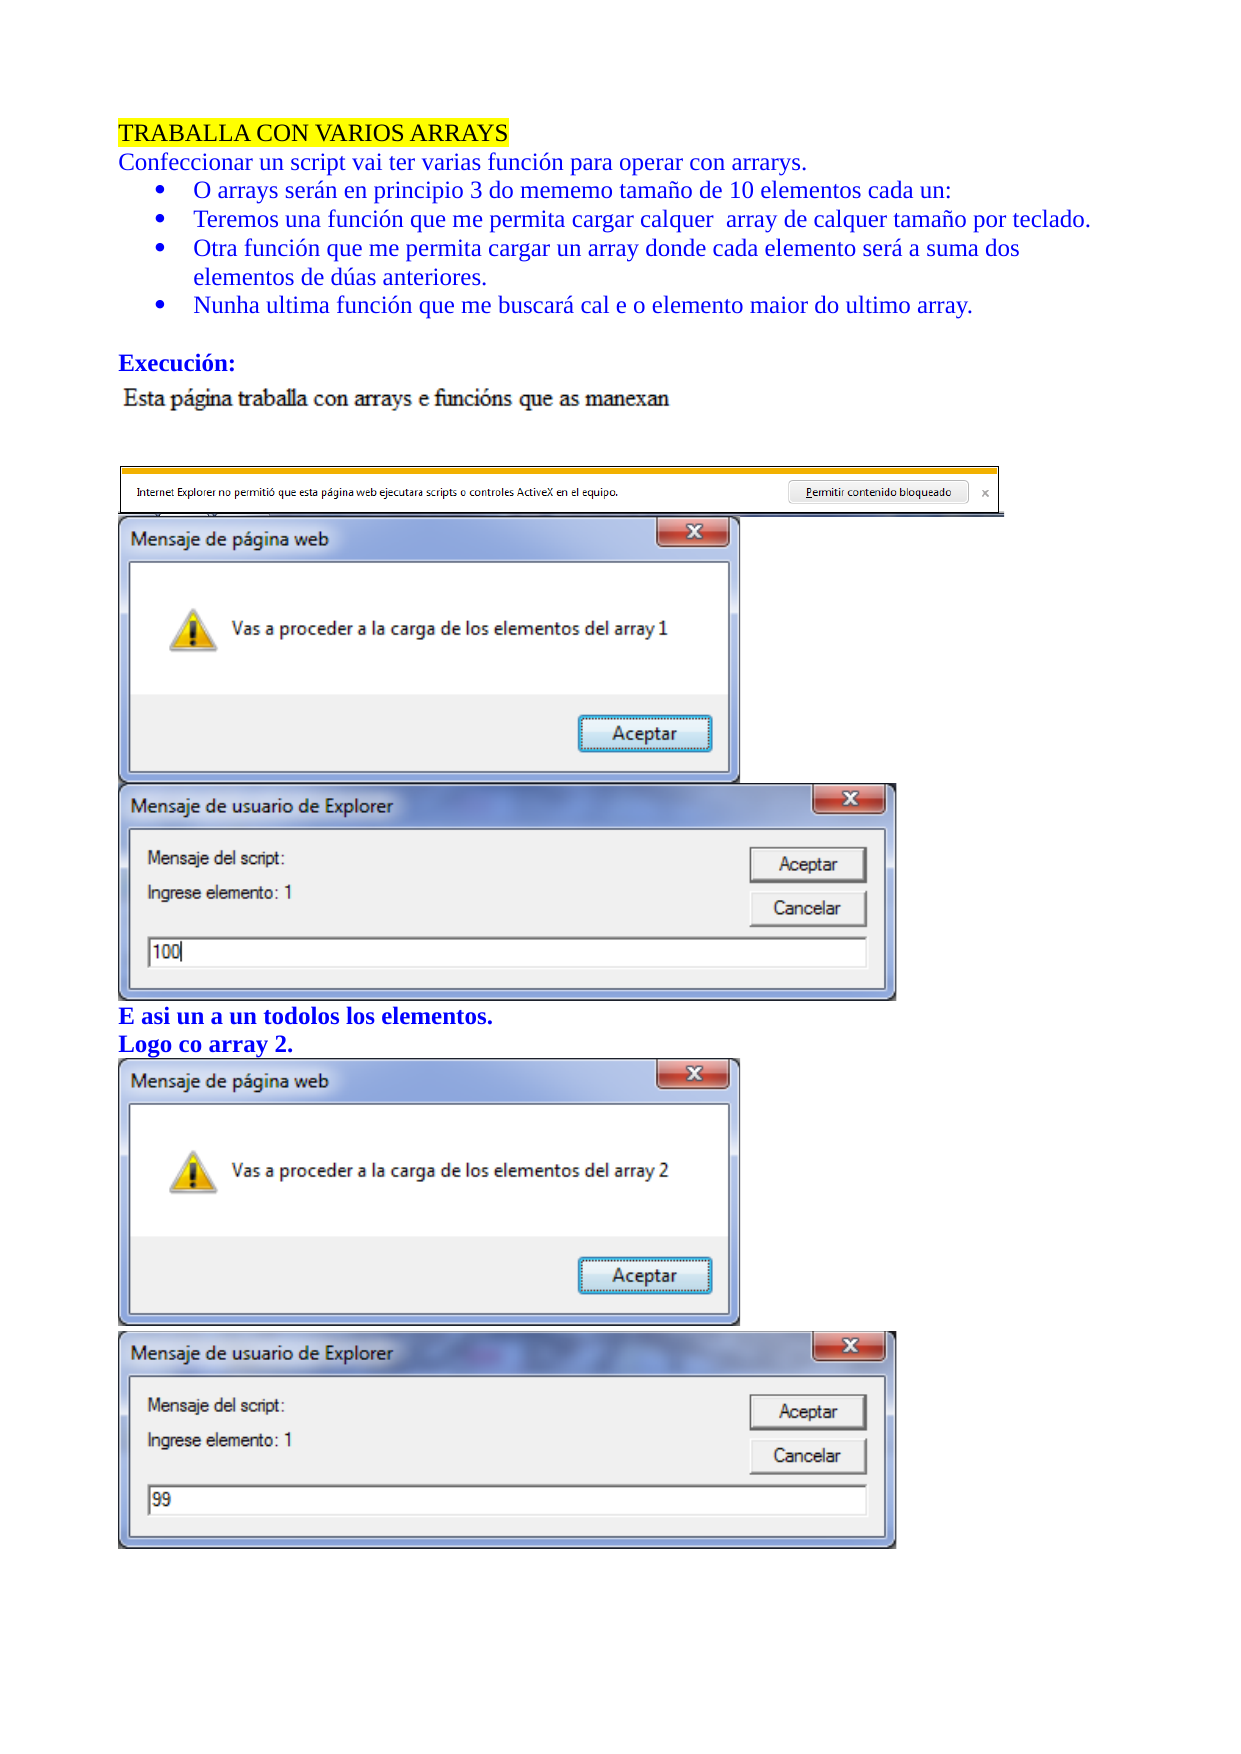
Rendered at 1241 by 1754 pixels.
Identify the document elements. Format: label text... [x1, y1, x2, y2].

text TRABALLA CON VARIOS ARRAYS [118, 118, 1122, 147]
text Logo co array 2. [118, 1029, 1122, 1058]
list O arrays serán en principio 3 do mememo tamaño de 10 elementos cada un: [156, 176, 1122, 204]
list Nunha ultima función que me buscará cal e o elemento maior do ultimo array. [156, 291, 1122, 319]
picture [118, 376, 1005, 1001]
list Teremos una función que me permita cargar calquer array de calquer tamaño por teclado. [156, 204, 1122, 233]
picture [118, 1331, 897, 1549]
text Confeccionar un script vai ter varias función para operar con arrarys. [118, 147, 1122, 176]
text Execución: [118, 348, 1122, 377]
picture [118, 1058, 740, 1326]
text E asi un a un todolos los elementos. [118, 1001, 1122, 1029]
list Otra función que me permita cargar un array donde cada elemento será a suma dos elementos de dúas anteriores. [156, 233, 1122, 291]
